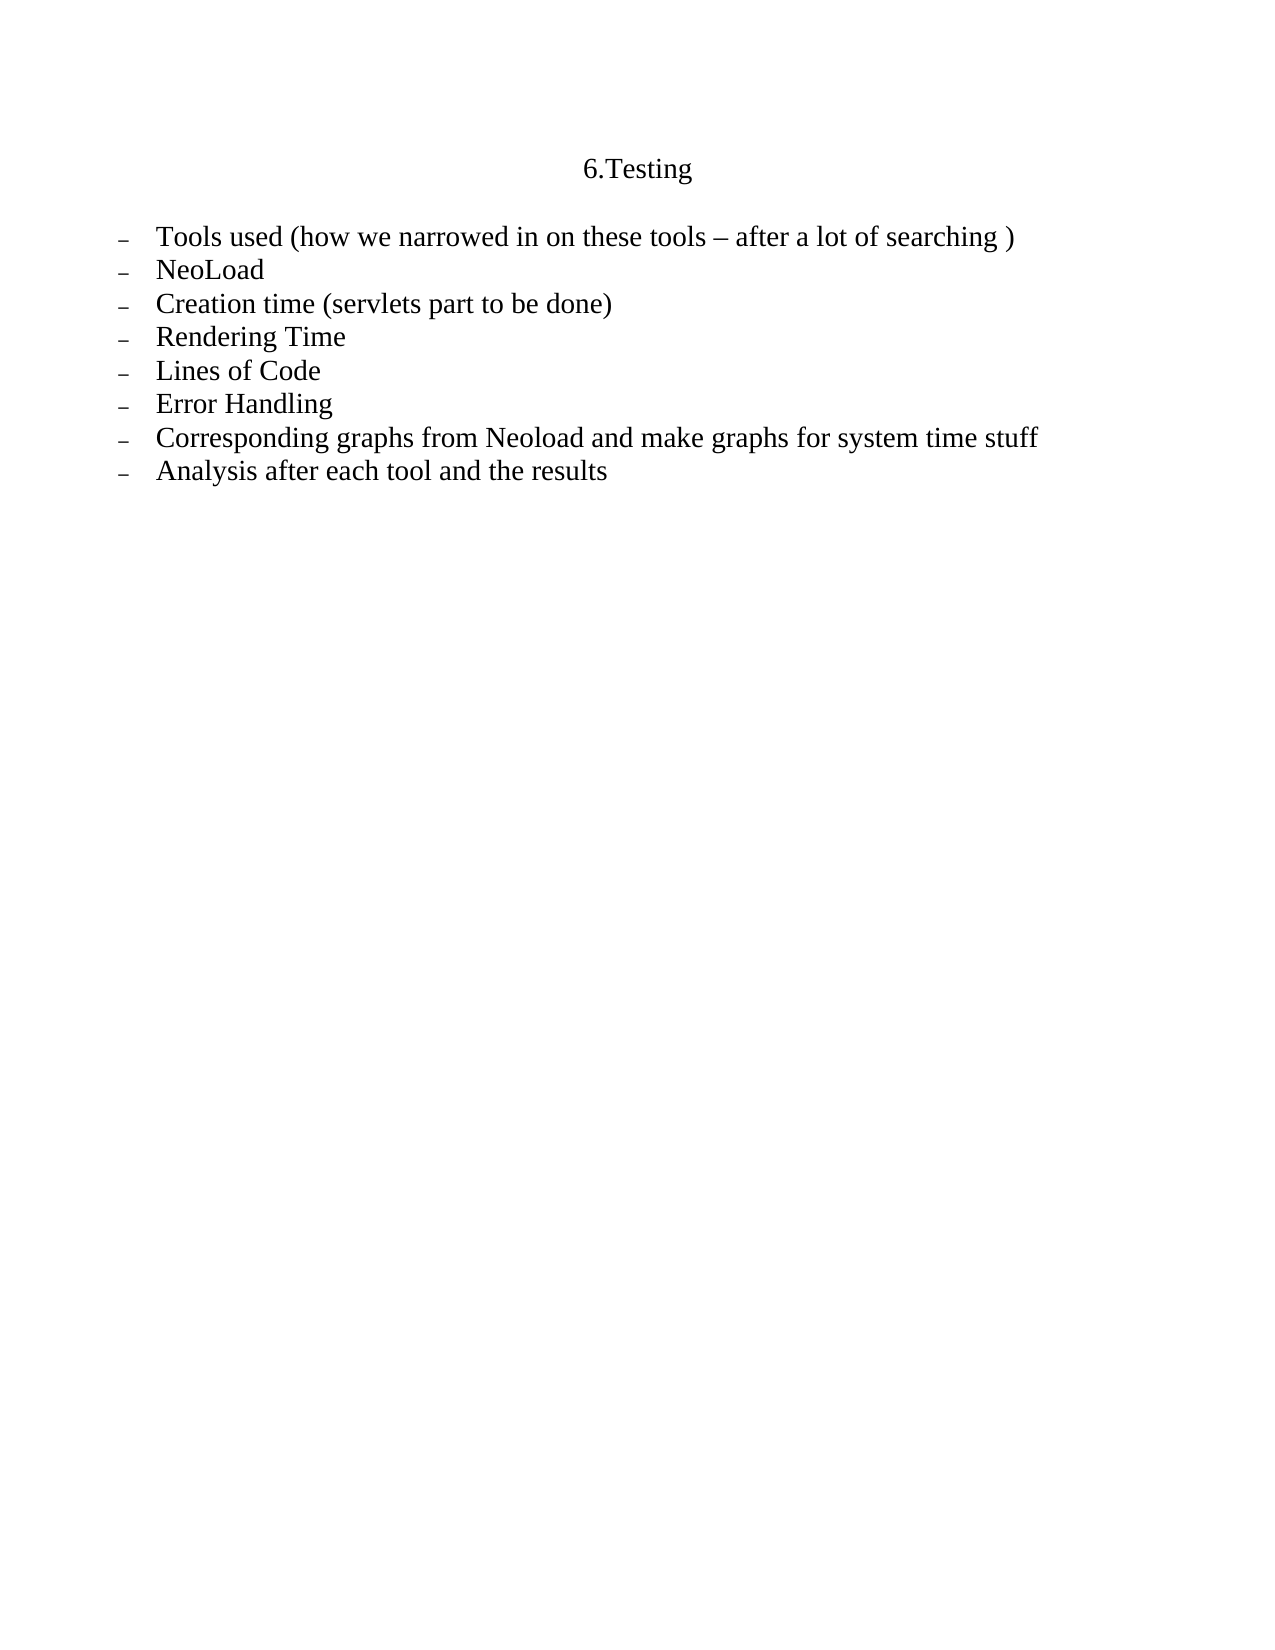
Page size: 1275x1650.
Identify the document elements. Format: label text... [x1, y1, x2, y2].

list Rendering Time [118, 319, 1157, 353]
list Error Handling [118, 386, 1157, 420]
text 6.Testing [118, 152, 1157, 185]
list Lines of Code [118, 353, 1157, 386]
list Analysis after each tool and the results [118, 453, 1157, 487]
list Creation time (servlets part to be done) [118, 286, 1157, 319]
list Tools used (how we narrowed in on these tools – after a lot of searching ) [118, 219, 1157, 252]
list NeoLoad [118, 252, 1157, 286]
list Corresponding graphs from Neoload and make graphs for system time stuff [118, 420, 1157, 453]
